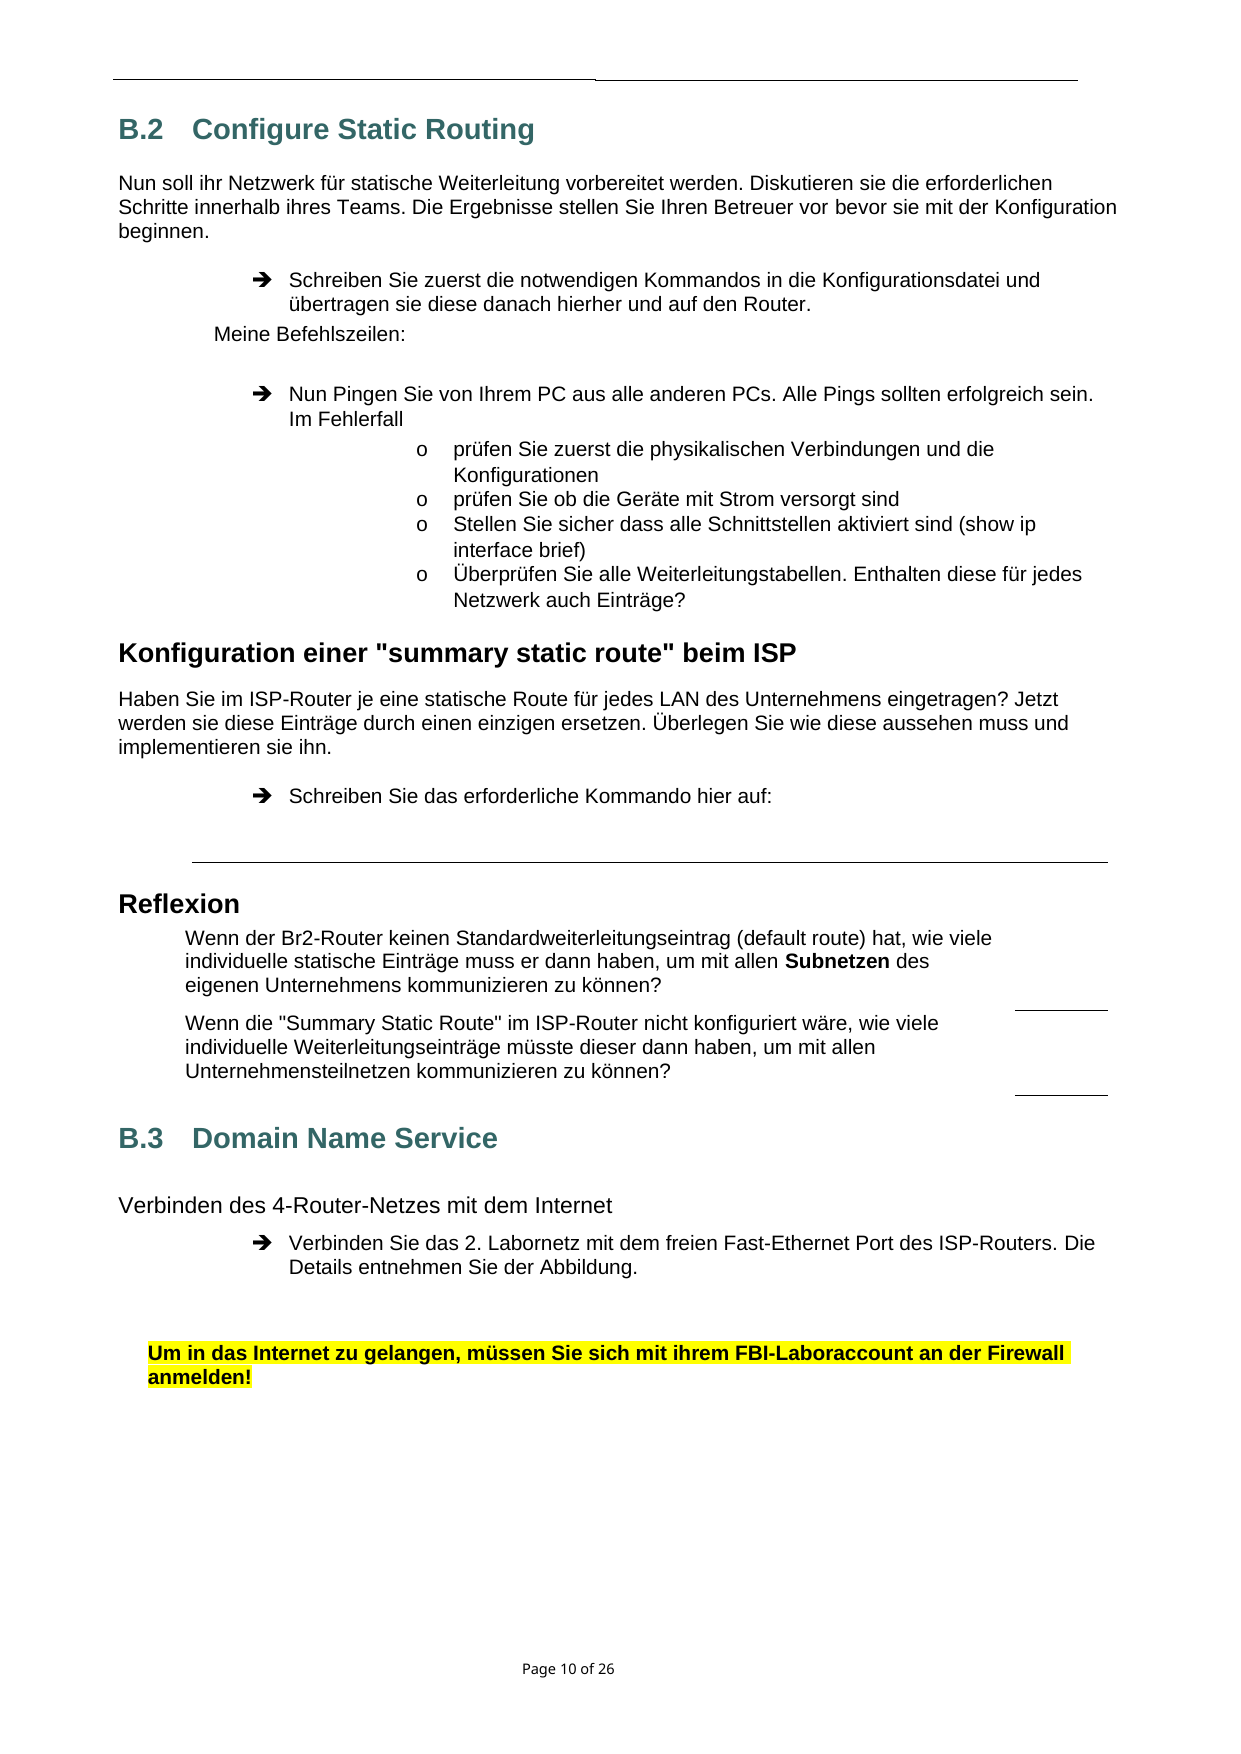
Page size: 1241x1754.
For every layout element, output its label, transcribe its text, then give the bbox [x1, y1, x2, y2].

subtitle Konfiguration einer "summary static route" beim ISP [118, 637, 1122, 668]
table_cell [1015, 1011, 1108, 1095]
list prüfen Sie zuerst die physikalischen Verbindungen und die Konfigurationen [416, 437, 1122, 486]
list Stellen Sie sicher dass alle Schnittstellen aktiviert sind (show ip interface brief) [416, 512, 1122, 562]
table_header [192, 838, 1108, 862]
text Haben Sie im ISP-Router je eine statische Route für jedes LAN des Unternehmens eingetragen? Jetzt werden sie diese Einträge durch einen einzigen ersetzen. Überlegen Sie wie diese aussehen muss und implementieren sie ihn. [118, 687, 1122, 759]
subtitle Verbinden des 4-Router-Netzes mit dem Internet [118, 1192, 1122, 1219]
subtitle B.3 Domain Name Service [118, 1121, 1122, 1155]
table_cell Wenn die "Summary Static Route" im ISP-Router nicht konfiguriert wäre, wie viele individuelle Weiterleitungseinträge müsste dieser dann haben, um mit allen Unternehmensteilnetzen kommunizieren zu können? [174, 1010, 1015, 1095]
text Nun soll ihr Netzwerk für statische Weiterleitung vorbereitet werden. Diskutieren sie die erforderlichen Schritte innerhalb ihres Teams. Die Ergebnisse stellen Sie Ihren Betreuer vor bevor sie mit der Konfiguration beginnen. [118, 171, 1122, 243]
table_header Meine Befehlszeilen: [202, 322, 1107, 370]
table_header Wenn der Br2-Router keinen Standardweiterleitungseintrag (default route) hat, wie viele individuelle statische Einträge muss er dann haben, um mit allen Subnetzen des eigenen Unternehmens kommunizieren zu können? [174, 925, 1015, 1010]
list prüfen Sie ob die Geräte mit Strom versorgt sind [416, 486, 1122, 512]
list Verbinden Sie das 2. Labornetz mit dem freien Fast-Ethernet Port des ISP-Routers. Die Details entnehmen Sie der Abbildung. [251, 1231, 1122, 1279]
subtitle Reflexion [118, 888, 1122, 919]
subtitle B.2 Configure Static Routing [118, 112, 1122, 146]
list Schreiben Sie das erforderliche Kommando hier auf: [251, 784, 1122, 832]
list Überprüfen Sie alle Weiterleitungstabellen. Enthalten diese für jedes Netzwerk auch Einträge? [416, 562, 1122, 612]
text Um in das Internet zu gelangen, müssen Sie sich mit ihrem FBI-Laboraccount an der Firewall anmelden! [148, 1341, 1122, 1388]
list Schreiben Sie zuerst die notwendigen Kommandos in die Konfigurationsdatei und übertragen sie diese danach hierher und auf den Router. [251, 268, 1122, 316]
table_header [1015, 925, 1108, 1010]
list Nun Pingen Sie von Ihrem PC aus alle anderen PCs. Alle Pings sollten erfolgreich sein. Im Fehlerfall [251, 382, 1122, 430]
